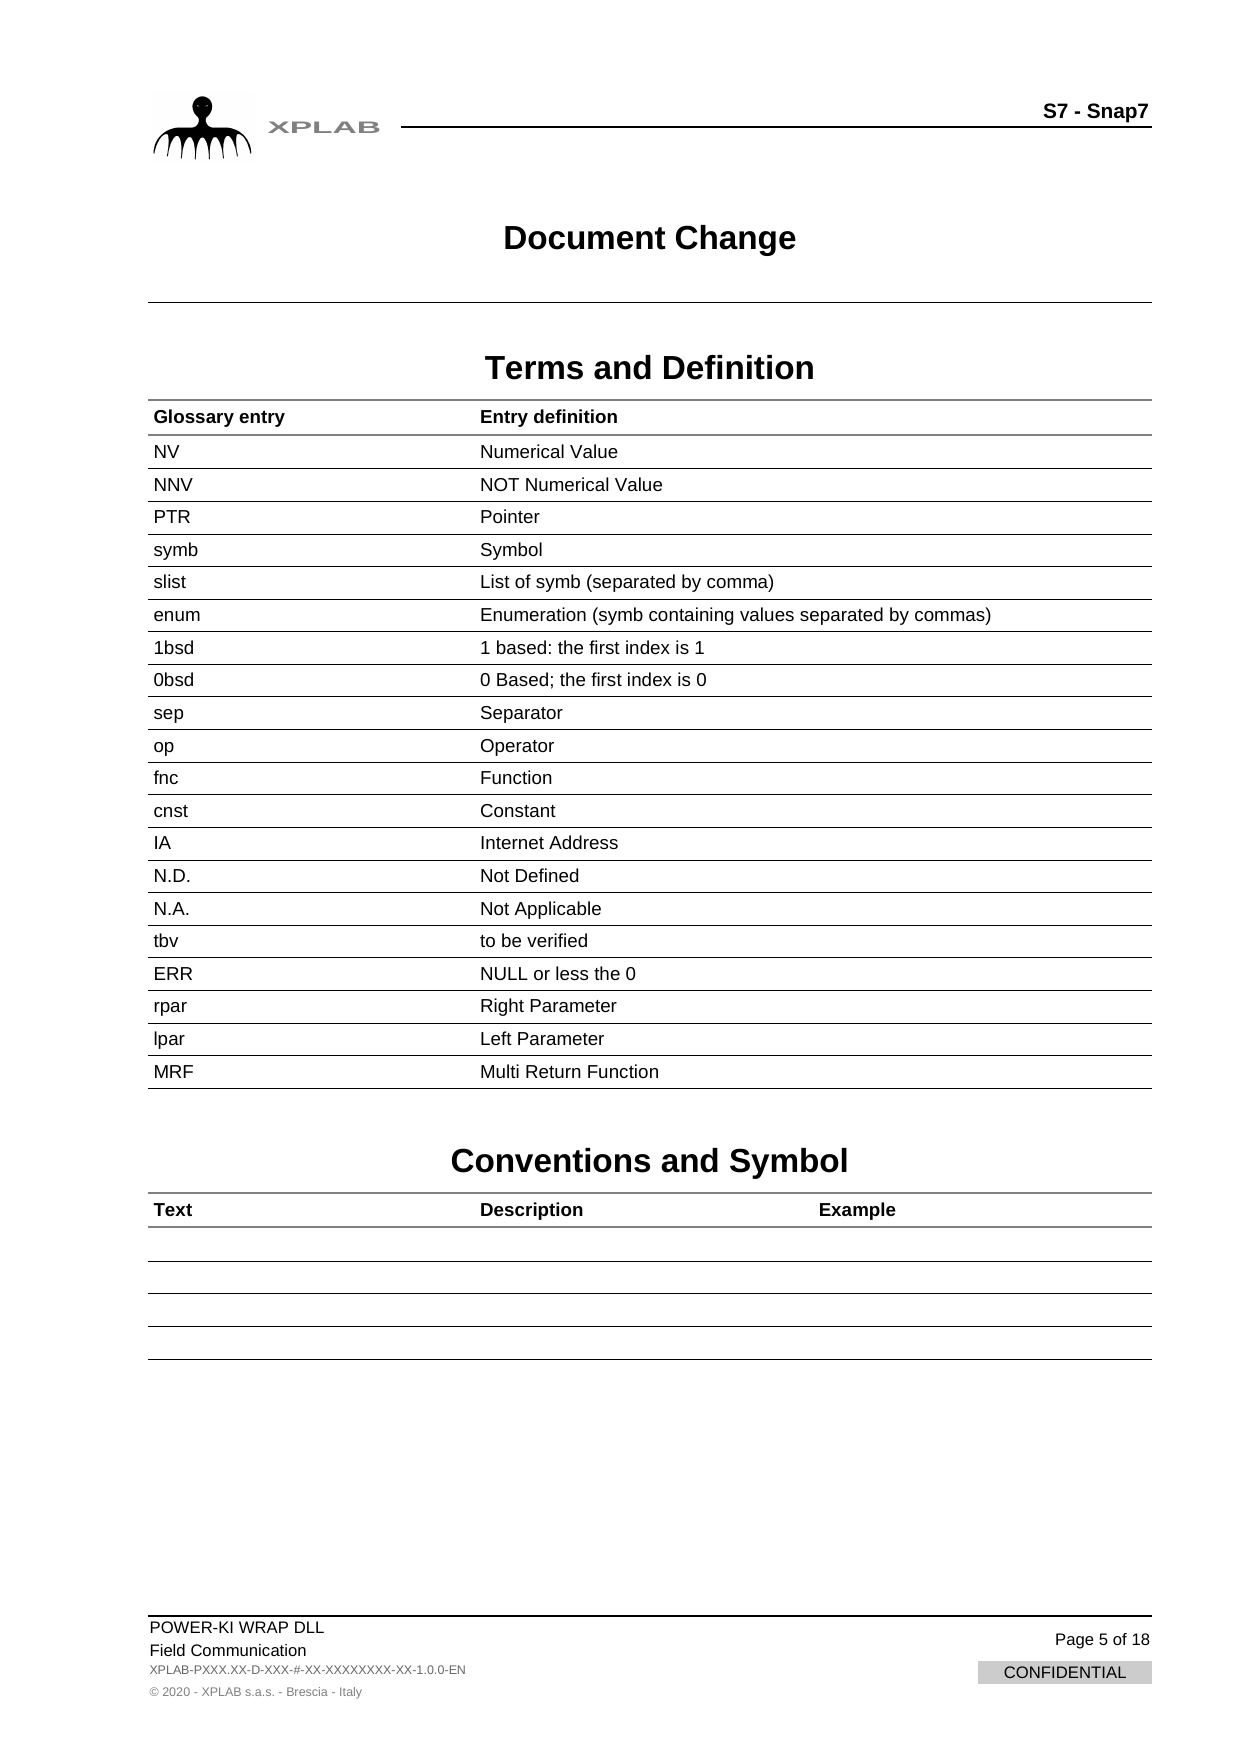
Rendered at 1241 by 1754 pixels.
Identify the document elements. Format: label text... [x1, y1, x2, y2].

table_cell ERR [148, 958, 474, 990]
table_cell [474, 1294, 813, 1326]
table_cell Symbol [474, 535, 1152, 566]
table_cell NNV [148, 469, 474, 501]
table_cell [474, 1327, 1152, 1359]
table_cell lpar [148, 1024, 474, 1055]
table_header Text [148, 1194, 474, 1226]
table_cell [148, 1327, 474, 1359]
text Document Change [148, 220, 1152, 257]
table_cell symb [148, 535, 474, 566]
table_cell to be verified [474, 926, 1152, 957]
table_cell 1 based: the first index is 1 [474, 632, 1152, 664]
table_cell slist [148, 567, 474, 599]
table_cell NV [148, 436, 474, 468]
table_cell Right Parameter [474, 991, 1152, 1023]
table_cell [148, 1262, 474, 1293]
table_cell Separator [474, 697, 1152, 729]
table_cell 0bsd [148, 665, 474, 696]
table_cell Not Defined [474, 861, 1152, 892]
table_cell Operator [474, 730, 1152, 762]
table_cell N.D. [148, 861, 474, 892]
table_cell Pointer [474, 502, 1152, 534]
table_header Example [813, 1194, 1152, 1226]
table_cell [813, 1228, 1152, 1261]
text Conventions and Symbol [148, 1142, 1152, 1179]
table_cell 0 Based; the first index is 0 [474, 665, 1152, 696]
table_cell 1bsd [148, 632, 474, 664]
table_cell enum [148, 600, 474, 631]
table_header [322, 269, 1152, 302]
text Terms and Definition [148, 350, 1152, 387]
table_cell rpar [148, 991, 474, 1023]
table_cell [813, 1262, 1152, 1293]
table_cell PTR [148, 502, 474, 534]
table_cell tbv [148, 926, 474, 957]
table_cell Numerical Value [474, 436, 1152, 468]
picture [150, 91, 255, 163]
table_cell cnst [148, 795, 474, 827]
table_cell List of symb (separated by comma) [474, 567, 1152, 599]
table_header Entry definition [474, 401, 1152, 434]
table_cell Internet Address [474, 828, 1152, 860]
table_cell sep [148, 697, 474, 729]
table_cell op [148, 730, 474, 762]
table_cell Multi Return Function [474, 1056, 1152, 1088]
table_cell IA [148, 828, 474, 860]
table_cell Constant [474, 795, 1152, 827]
table_header Glossary entry [148, 401, 474, 434]
table_cell NOT Numerical Value [474, 469, 1152, 501]
table_cell N.A. [148, 893, 474, 925]
table_cell Enumeration (symb containing values separated by commas) [474, 600, 1152, 631]
table_cell [474, 1228, 813, 1261]
table_cell NULL or less the 0 [474, 958, 1152, 990]
table_cell MRF [148, 1056, 474, 1088]
table_cell [148, 1294, 474, 1326]
table_header Description [474, 1194, 813, 1226]
table_cell Not Applicable [474, 893, 1152, 925]
table_cell Left Parameter [474, 1024, 1152, 1055]
table_cell [813, 1294, 1152, 1326]
table_header [148, 269, 322, 302]
table_cell Function [474, 763, 1152, 794]
table_cell [474, 1262, 813, 1293]
table_cell fnc [148, 763, 474, 794]
table_cell [148, 1228, 474, 1261]
